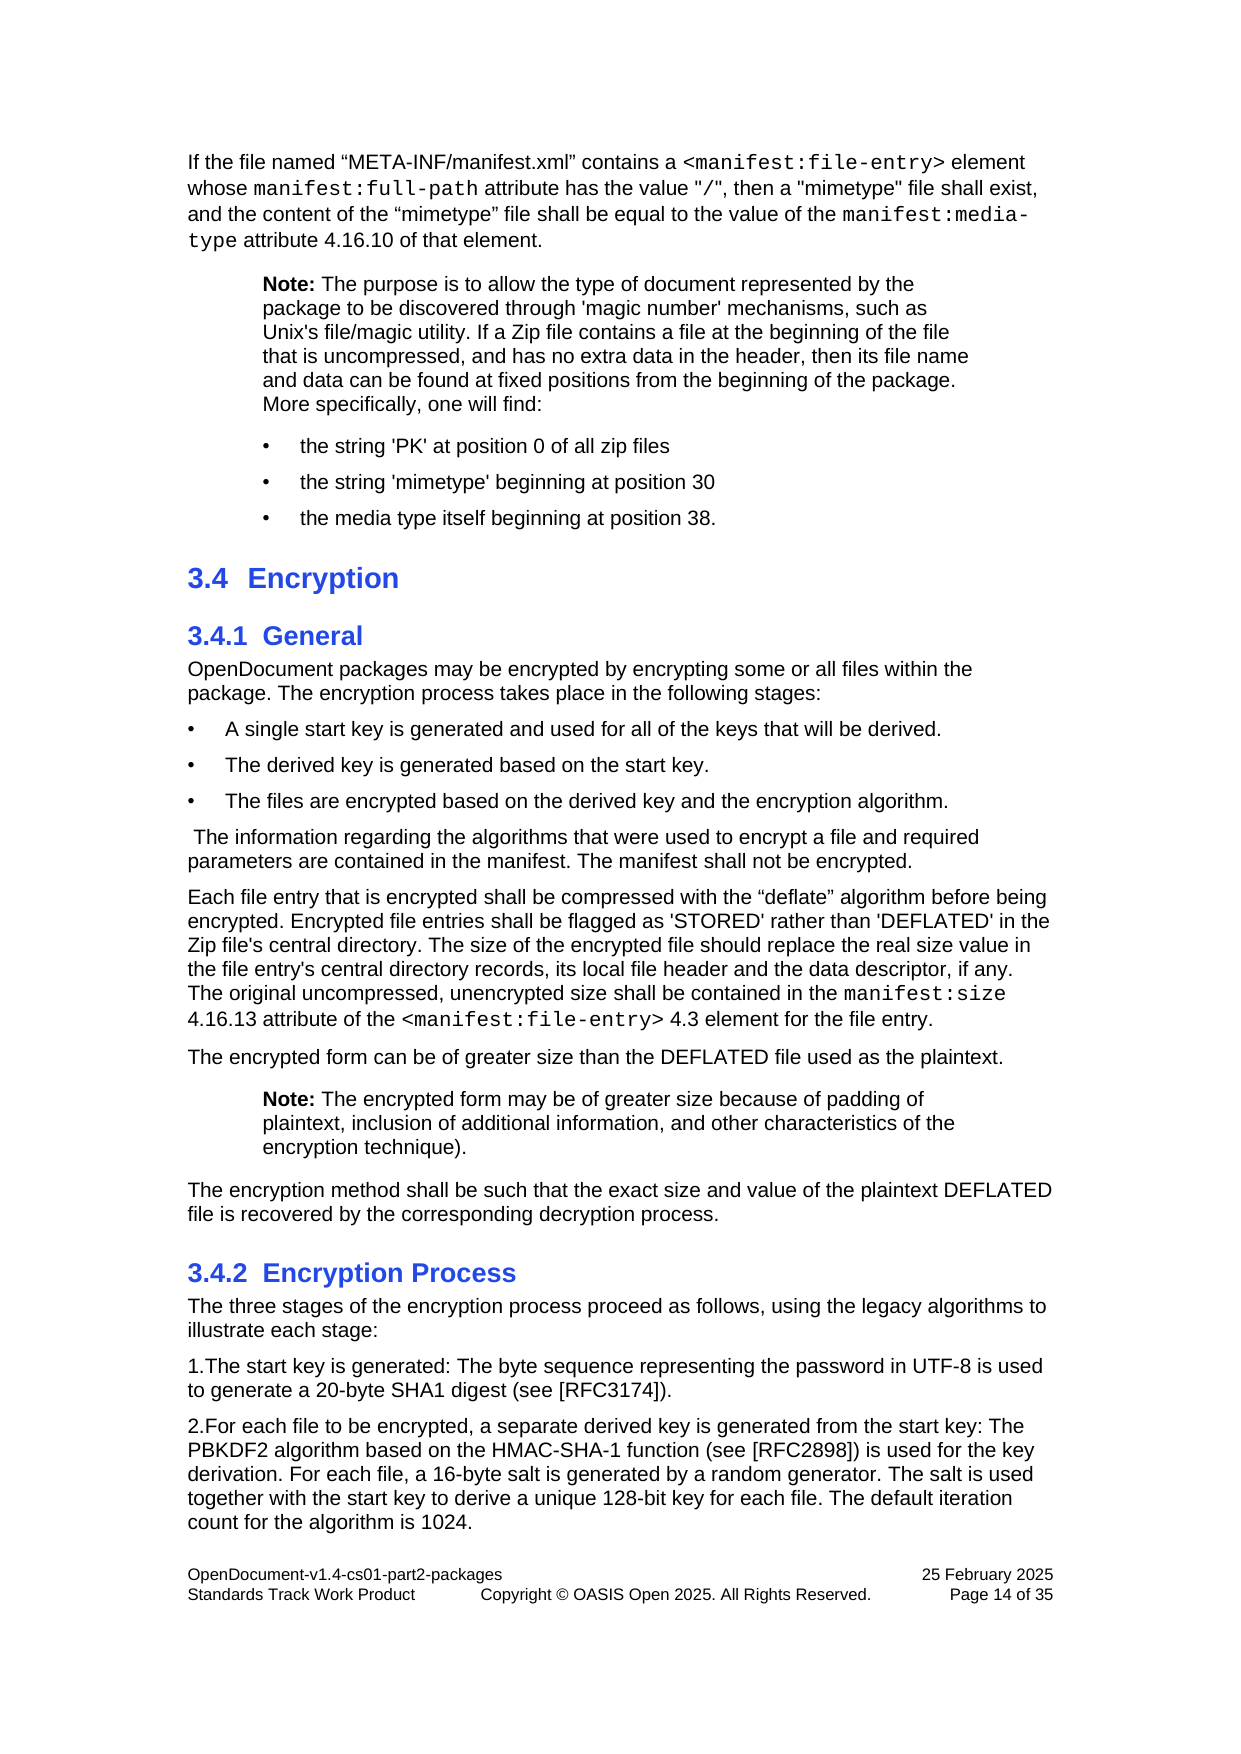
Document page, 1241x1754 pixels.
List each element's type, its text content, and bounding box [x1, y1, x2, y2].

text The encrypted form can be of greater size than the DEFLATED file used as the plaintext. [187, 1045, 1053, 1069]
list The derived key is generated based on the start key. [187, 753, 1053, 777]
subtitle Encryption Process [187, 1257, 1053, 1288]
text OpenDocument packages may be encrypted by encrypting some or all files within the package. The encryption process takes place in the following stages: [187, 657, 1053, 705]
list The start key is generated: The byte sequence representing the password in UTF-8 is used to generate a 20-byte SHA1 digest (see [RFC3174]). [187, 1354, 1053, 1402]
text Note: The encrypted form may be of greater size because of padding of plaintext, inclusion of additional information, and other characteristics of the encryption technique). [262, 1087, 978, 1159]
list A single start key is generated and used for all of the keys that will be derived. [187, 717, 1053, 741]
list the string 'mimetype' beginning at position 30 [262, 470, 978, 494]
subtitle General [187, 619, 1053, 651]
text Note: The purpose is to allow the type of document represented by the package to be discovered through 'magic number' mechanisms, such as Unix's file/magic utility. If a Zip file contains a file at the beginning of the file that is uncompressed, and has no extra data in the header, then its file name and data can be found at fixed positions from the beginning of the package. More specifically, one will find: [262, 272, 978, 416]
list the string 'PK' at position 0 of all zip files [262, 434, 978, 458]
text Each file entry that is encrypted shall be compressed with the “deflate” algorithm before being encrypted. Encrypted file entries shall be flagged as 'STORED' rather than 'DEFLATED' in the Zip file's central directory. The size of the encrypted file should replace the real size value in the file entry's central directory records, its local file header and the data descriptor, if any. The original uncompressed, unencrypted size shall be contained in the manifest:size 4.16.13 attribute of the <manifest:file-entry> 4.3 element for the file entry. [187, 885, 1053, 1033]
text If the file named “META-INF/manifest.xml” contains a <manifest:file-entry> element whose manifest:full-path attribute has the value "/", then a "mimetype" file shall exist, and the content of the “mimetype” file shall be equal to the value of the manifest:media-type attribute 4.16.10 of that element. [187, 150, 1053, 253]
subtitle Encryption [187, 561, 1053, 594]
text The information regarding the algorithms that were used to encrypt a file and required parameters are contained in the manifest. The manifest shall not be encrypted. [187, 825, 1053, 873]
list the media type itself beginning at position 38. [262, 506, 978, 530]
list For each file to be encrypted, a separate derived key is generated from the start key: The PBKDF2 algorithm based on the HMAC-SHA-1 function (see [RFC2898]) is used for the key derivation. For each file, a 16-byte salt is generated by a random generator. The salt is used together with the start key to derive a unique 128-bit key for each file. The default iteration count for the algorithm is 1024. [187, 1414, 1053, 1534]
list The files are encrypted based on the derived key and the encryption algorithm. [187, 789, 1053, 813]
text The three stages of the encryption process proceed as follows, using the legacy algorithms to illustrate each stage: [187, 1294, 1053, 1342]
text The encryption method shall be such that the exact size and value of the plaintext DEFLATED file is recovered by the corresponding decryption process. [187, 1178, 1053, 1226]
